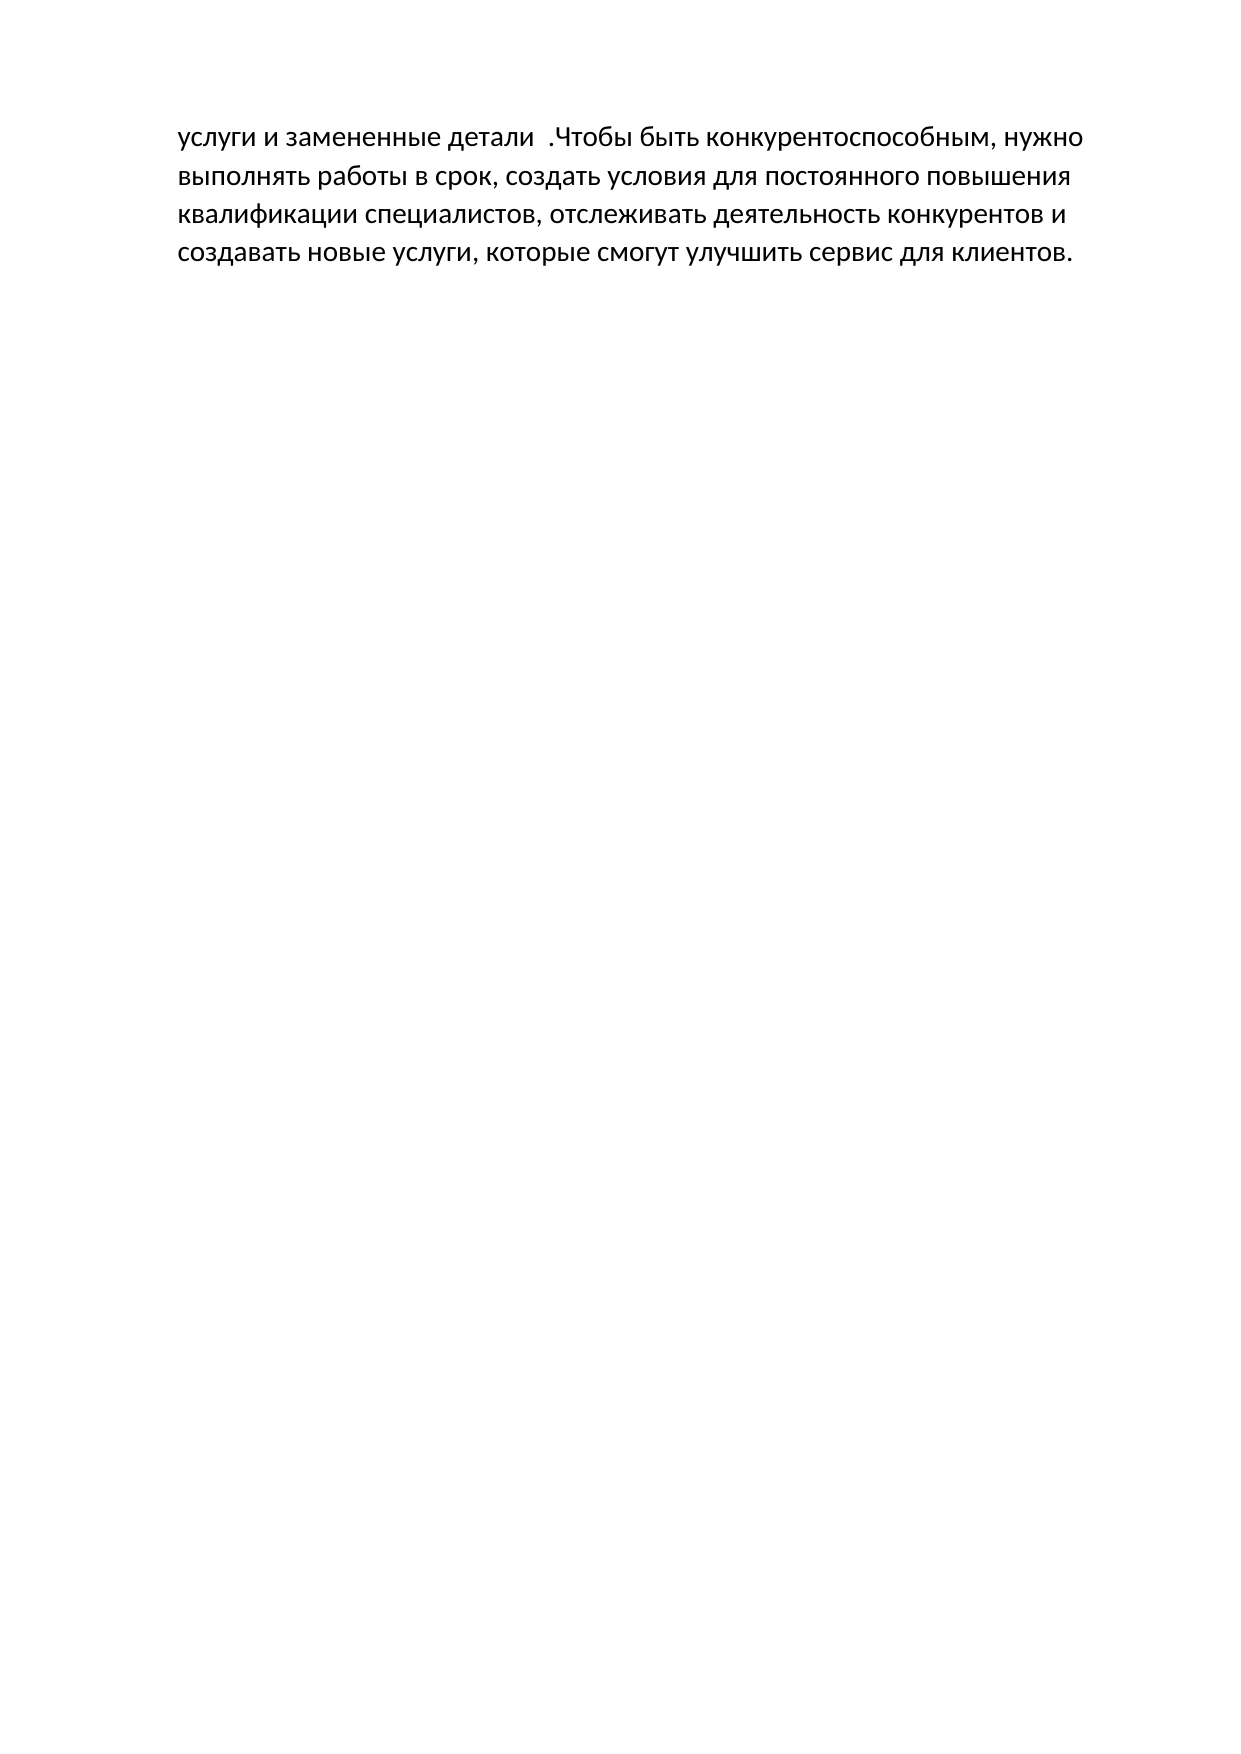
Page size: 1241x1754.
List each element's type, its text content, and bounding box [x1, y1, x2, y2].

text услуги и замененные детали .Чтобы быть конкурентоспособным, нужно выполнять работы в срок, создать условия для постоянного повышения квалификации специалистов, отслеживать деятельность конкурентов и создавать новые услуги, которые смогут улучшить сервис для клиентов. [177, 118, 1152, 269]
